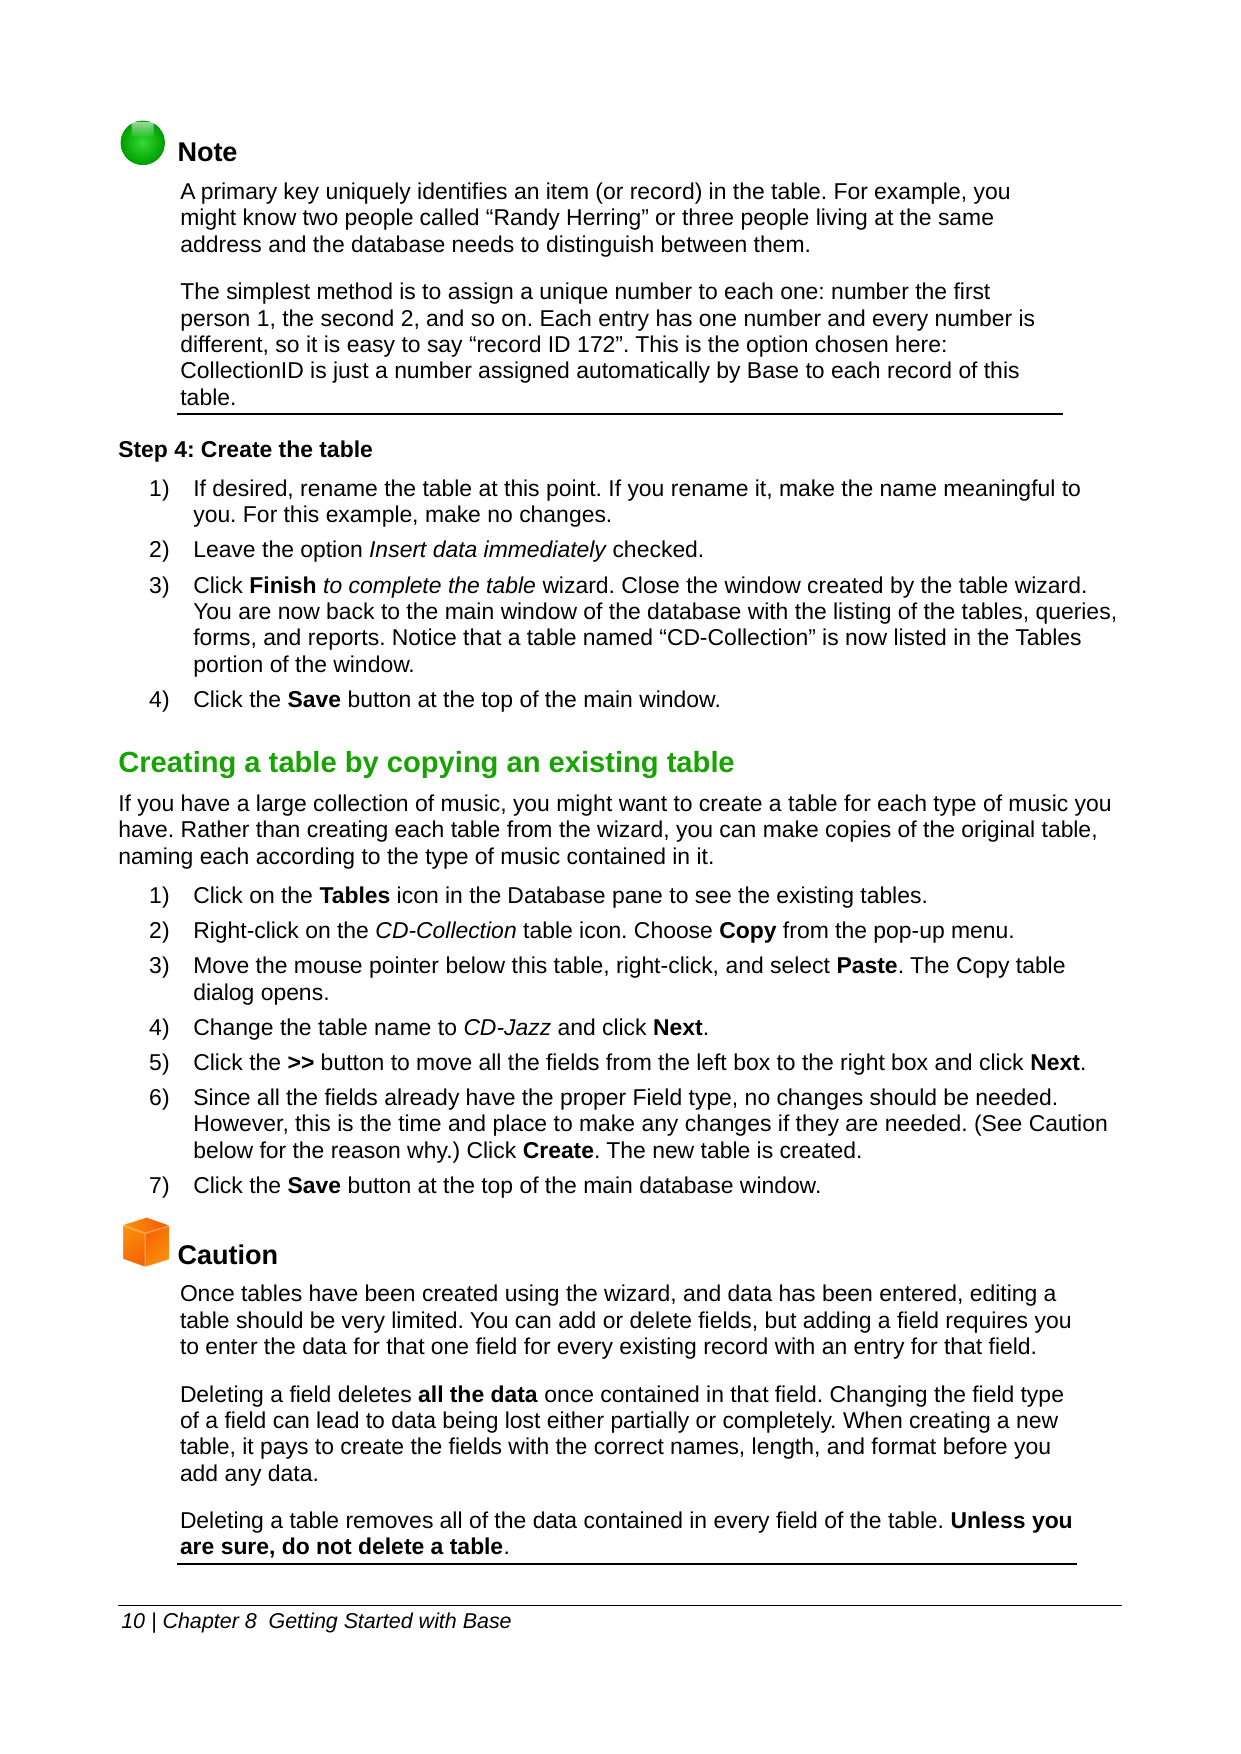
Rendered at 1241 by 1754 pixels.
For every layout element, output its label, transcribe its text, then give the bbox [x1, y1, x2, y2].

list Click on the Tables icon in the Database pane to see the existing tables. [169, 882, 1122, 908]
subtitle Creating a table by copying an existing table [118, 745, 1122, 778]
picture [119, 1215, 173, 1269]
list Right-click on the CD-Collection table icon. Choose Copy from the pop-up menu. [169, 917, 1122, 943]
list Change the table name to CD-Jazz and click Next. [169, 1014, 1122, 1040]
list Since all the fields already have the proper Field type, no changes should be needed. However, this is the time and place to make any changes if they are needed. (See Caution below for the reason why.) Click Create. The new table is created. [169, 1084, 1122, 1163]
text Deleting a table removes all of the data contained in every field of the table. Unless you are sure, do not delete a table. [177, 1504, 1077, 1563]
list Click the Save button at the top of the main window. [169, 686, 1122, 712]
text Step 4: Create the table [118, 436, 1122, 462]
list Move the mouse pointer below this table, right-click, and select Paste. The Copy table dialog opens. [169, 952, 1122, 1005]
list Click Finish to complete the table wizard. Close the window created by the table wizard. You are now back to the main window of the database with the listing of the tables, queries, forms, and reports. Notice that a table named “CD-Collection” is now listed in the Tables portion of the window. [169, 572, 1122, 677]
list Leave the option Insert data immediately checked. [169, 536, 1122, 563]
list Click the Save button at the top of the main database window. [169, 1172, 1122, 1198]
subtitle Caution [118, 1215, 1122, 1270]
text Once tables have been created using the wizard, and data has been entered, editing a table should be very limited. You can add or delete fields, but adding a field requires you to enter the data for that one field for every existing record with an entry for that field. [177, 1277, 1077, 1359]
text If you have a large collection of music, you might want to create a table for each type of music you have. Rather than creating each table from the wizard, you can make copies of the original table, naming each according to the type of music contained in it. [118, 790, 1122, 869]
text The simplest method is to assign a unique number to each one: number the first person 1, the second 2, and so on. Each entry has one number and every number is different, so it is easy to say “record ID 172”. This is the option chosen here: CollectionID is just a number assigned automatically by Base to each record of this table. [177, 275, 1063, 413]
subtitle Note [118, 118, 1122, 167]
list Click the >> button to move all the fields from the left box to the right box and click Next. [169, 1049, 1122, 1075]
text Deleting a field deletes all the data once contained in that field. Changing the field type of a field can lead to data being lost either partially or completely. When creating a new table, it pays to create the fields with the correct names, length, and format before you add any data. [177, 1377, 1077, 1486]
text A primary key uniquely identifies an item (or record) in the table. For example, you might know two people called “Randy Herring” or three people living at the same address and the database needs to distinguish between them. [177, 175, 1063, 257]
list If desired, rename the table at this point. If you rename it, make the name meaningful to you. For this example, make no changes. [169, 475, 1122, 528]
